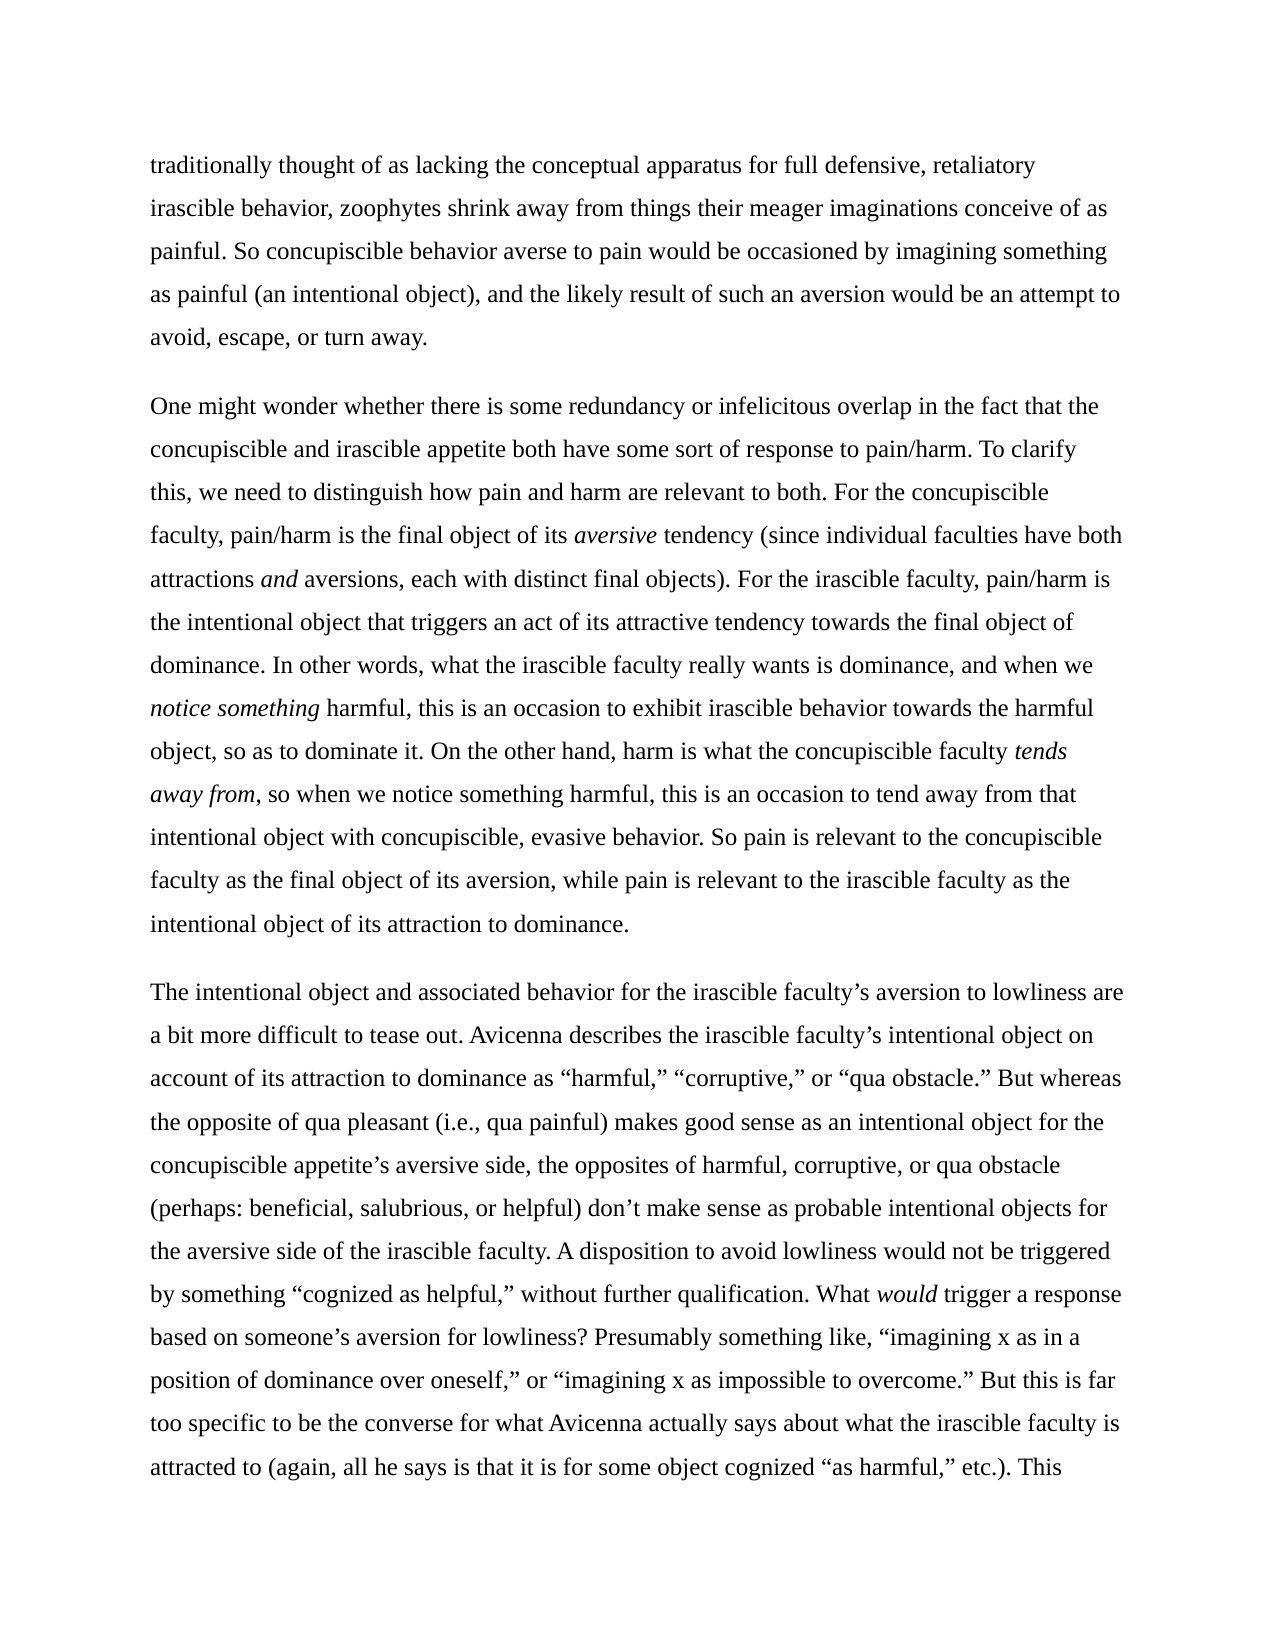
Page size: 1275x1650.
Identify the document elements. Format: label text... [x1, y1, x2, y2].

text The intentional object and associated behavior for the irascible faculty’s aversion to lowliness are a bit more difficult to tease out. Avicenna describes the irascible faculty’s intentional object on account of its attraction to dominance as “harmful,” “corruptive,” or “qua obstacle.” But whereas the opposite of qua pleasant (i.e., qua painful) makes good sense as an intentional object for the concupiscible appetite’s aversive side, the opposites of harmful, corruptive, or qua obstacle (perhaps: beneficial, salubrious, or helpful) don’t make sense as probable intentional objects for the aversive side of the irascible faculty. A disposition to avoid lowliness would not be triggered by something “cognized as helpful,” without further qualification. What would trigger a response based on someone’s aversion for lowliness? Presumably something like, “imagining x as in a position of dominance over oneself,” or “imagining x as impossible to overcome.” But this is far too specific to be the converse for what Avicenna actually says about what the irascible faculty is attracted to (again, all he says is that it is for some object cognized “as harmful,” etc.). This [150, 977, 1125, 1480]
text Support for the concupiscible appetite being averse to pain is evident from prior texts in the Aristotelian tradition, since it is because of the concupiscible faculty’s aversion response that, for example, zoophytes (plant-like animals) can still have voluntary responses to pain. Though traditionally thought of as lacking the conceptual apparatus for full defensive, retaliatory irascible behavior, zoophytes shrink away from things their meager imaginations conceive of as painful. So concupiscible behavior averse to pain would be occasioned by imagining something as painful (an intentional object), and the likely result of such an aversion would be an attempt to avoid, escape, or turn away. [150, 150, 1125, 351]
text One might wonder whether there is some redundancy or infelicitous overlap in the fact that the concupiscible and irascible appetite both have some sort of response to pain/harm. To clarify this, we need to distinguish how pain and harm are relevant to both. For the concupiscible faculty, pain/harm is the final object of its aversive tendency (since individual faculties have both attractions and aversions, each with distinct final objects). For the irascible faculty, pain/harm is the intentional object that triggers an act of its attractive tendency towards the final object of dominance. In other words, what the irascible faculty really wants is dominance, and when we notice something harmful, this is an occasion to exhibit irascible behavior towards the harmful object, so as to dominate it. On the other hand, harm is what the concupiscible faculty tends away from, so when we notice something harmful, this is an occasion to tend away from that intentional object with concupiscible, evasive behavior. So pain is relevant to the concupiscible faculty as the final object of its aversion, while pain is relevant to the irascible faculty as the intentional object of its attraction to dominance. [150, 391, 1125, 937]
